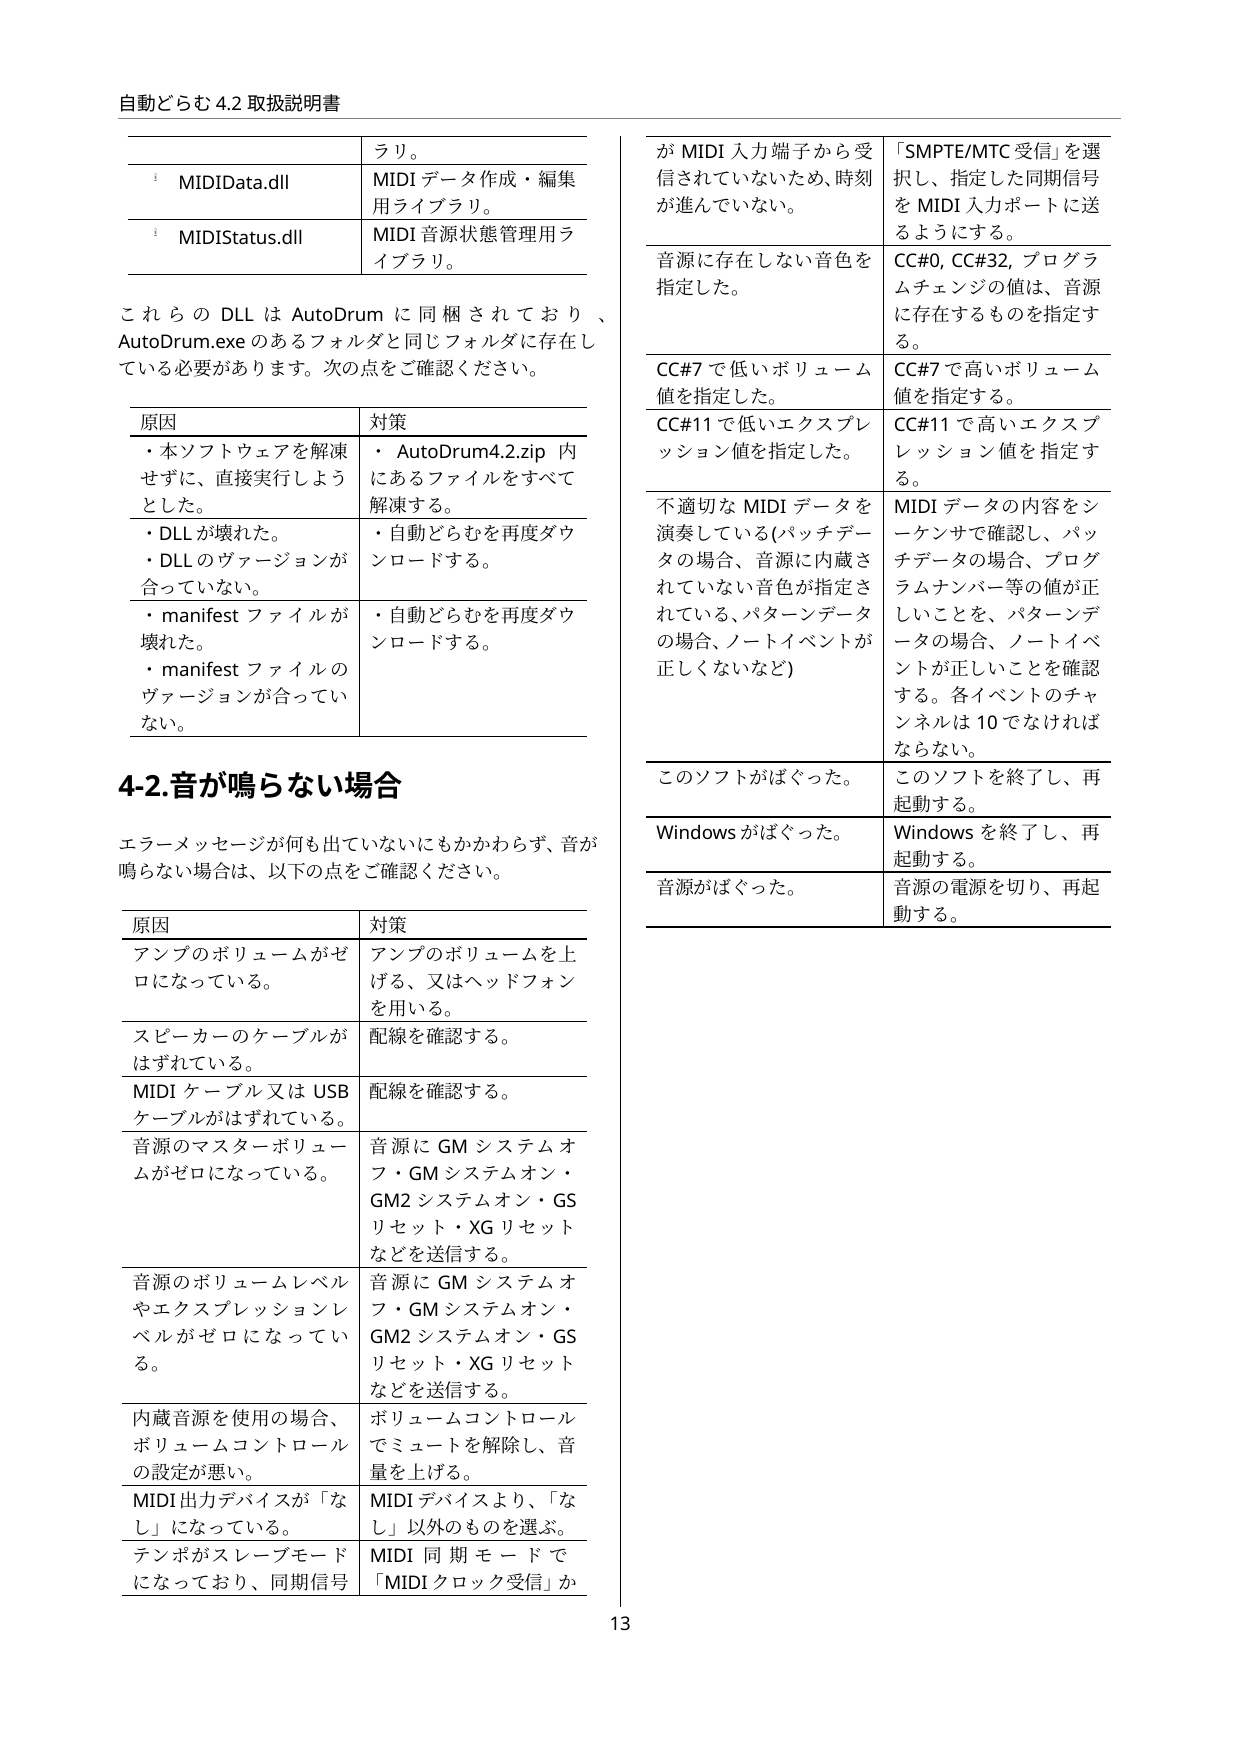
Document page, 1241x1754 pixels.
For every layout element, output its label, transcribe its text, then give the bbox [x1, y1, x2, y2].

table_cell MIDIStatus.dll [128, 220, 361, 274]
table_header 原因 [122, 911, 359, 938]
table_cell MIDIデバイスより、「なし」以外のものを選ぶ。 [360, 1486, 587, 1539]
table_header 原因 [130, 408, 359, 435]
table_cell 音源の電源を切り、再起動する。 [884, 873, 1111, 926]
table_cell ・manifestファイルが壊れた。 ・manifestファイルのヴァージョンが合っていない。 [130, 601, 359, 736]
table_cell MIDIケーブル又はUSBケーブルがはずれている。 [122, 1077, 359, 1131]
table_cell MIDIデータ作成・編集用ライブラリ。 [362, 165, 587, 219]
text エラーメッセージが何も出ていないにもかかわらず、音が鳴らない場合は、以下の点をご確認ください。 [118, 830, 598, 884]
table_cell ・AutoDrum4.2.zip内にあるファイルをすべて解凍する。 [360, 437, 587, 518]
table_cell 音源にGMシステムオフ・GMシステムオン・GM2システムオン・GSリセット・XGリセットなどを送信する。 [360, 1268, 587, 1403]
table_cell ・自動どらむを再度ダウンロードする。 [360, 519, 587, 600]
table_cell MIDIData.dll [128, 165, 361, 219]
table_cell CC#7で高いボリューム値を指定する。 [884, 355, 1111, 409]
table_cell 音源に存在しない音色を指定した。 [646, 246, 883, 354]
table_cell このソフトを終了し、再起動する。 [884, 763, 1111, 816]
table_cell テンポがスレーブモードになっており、同期信号 [122, 1541, 359, 1594]
table_cell このソフトがばぐった。 [646, 763, 883, 816]
table_cell MIDI同期モードで「MIDIクロック受信」か [360, 1541, 587, 1594]
table_cell [128, 137, 361, 164]
table_cell ボリュームコントロールでミュートを解除し、音量を上げる。 [360, 1404, 587, 1484]
table_cell MIDIデータの内容をシーケンサで確認し、パッチデータの場合、プログラムナンバー等の値が正しいことを、パターンデータの場合、ノートイベントが正しいことを確認する。各イベントのチャンネルは10でなければならない。 [884, 492, 1111, 761]
table_cell MIDI出力デバイスが「なし」になっている。 [122, 1486, 359, 1539]
table_cell ・本ソフトウェアを解凍せずに、直接実行しようとした。 [130, 437, 359, 518]
table_cell 音源のボリュームレベルやエクスプレッションレベルがゼロになっている。 [122, 1268, 359, 1403]
table_cell CC#11で低いエクスプレッション値を指定した。 [646, 410, 883, 491]
table_cell 内蔵音源を使用の場合、ボリュームコントロールの設定が悪い。 [122, 1404, 359, 1484]
table_cell 音源がばぐった。 [646, 873, 883, 926]
table_cell 音源のマスターボリュームがゼロになっている。 [122, 1132, 359, 1267]
subtitle 4-2.音が鳴らない場合 [118, 762, 598, 805]
table_cell がMIDI入力端子から受信されていないため、時刻が進んでいない。 [646, 137, 883, 245]
text これらのDLLはAutoDrumに同梱されており、AutoDrum.exeのあるフォルダと同じフォルダに存在している必要があります。次の点をご確認ください。 [118, 300, 598, 381]
table_cell Windowsがばぐった。 [646, 818, 883, 871]
table_cell 音源にGMシステムオフ・GMシステムオン・GM2システムオン・GSリセット・XGリセットなどを送信する。 [360, 1132, 587, 1267]
table_cell ラリ。 [362, 137, 587, 164]
table_cell アンプのボリュームを上げる、又はヘッドフォンを用いる。 [360, 940, 587, 1021]
table_cell CC#0, CC#32, プログラムチェンジの値は、音源に存在するものを指定する。 [884, 246, 1111, 354]
table_cell CC#11で高いエクスプレッション値を指定する。 [884, 410, 1111, 491]
table_cell ・DLLが壊れた。 ・DLLのヴァージョンが合っていない。 [130, 519, 359, 600]
table_cell 配線を確認する。 [360, 1077, 587, 1131]
table_cell アンプのボリュームがゼロになっている。 [122, 940, 359, 1021]
table_cell MIDI音源状態管理用ライブラリ。 [362, 220, 587, 274]
table_header 対策 [360, 911, 587, 938]
table_header 対策 [360, 408, 587, 435]
table_cell ・自動どらむを再度ダウンロードする。 [360, 601, 587, 736]
table_cell 「SMPTE/MTC受信」を選択し、指定した同期信号をMIDI入力ポートに送るようにする。 [884, 137, 1111, 245]
table_cell スピーカーのケーブルがはずれている。 [122, 1022, 359, 1076]
table_cell 配線を確認する。 [360, 1022, 587, 1076]
table_cell Windowsを終了し、再起動する。 [884, 818, 1111, 871]
table_cell 不適切なMIDIデータを演奏している(パッチデータの場合、音源に内蔵されていない音色が指定されている、パターンデータの場合、ノートイベントが正しくないなど) [646, 492, 883, 761]
table_cell CC#7で低いボリューム値を指定した。 [646, 355, 883, 409]
